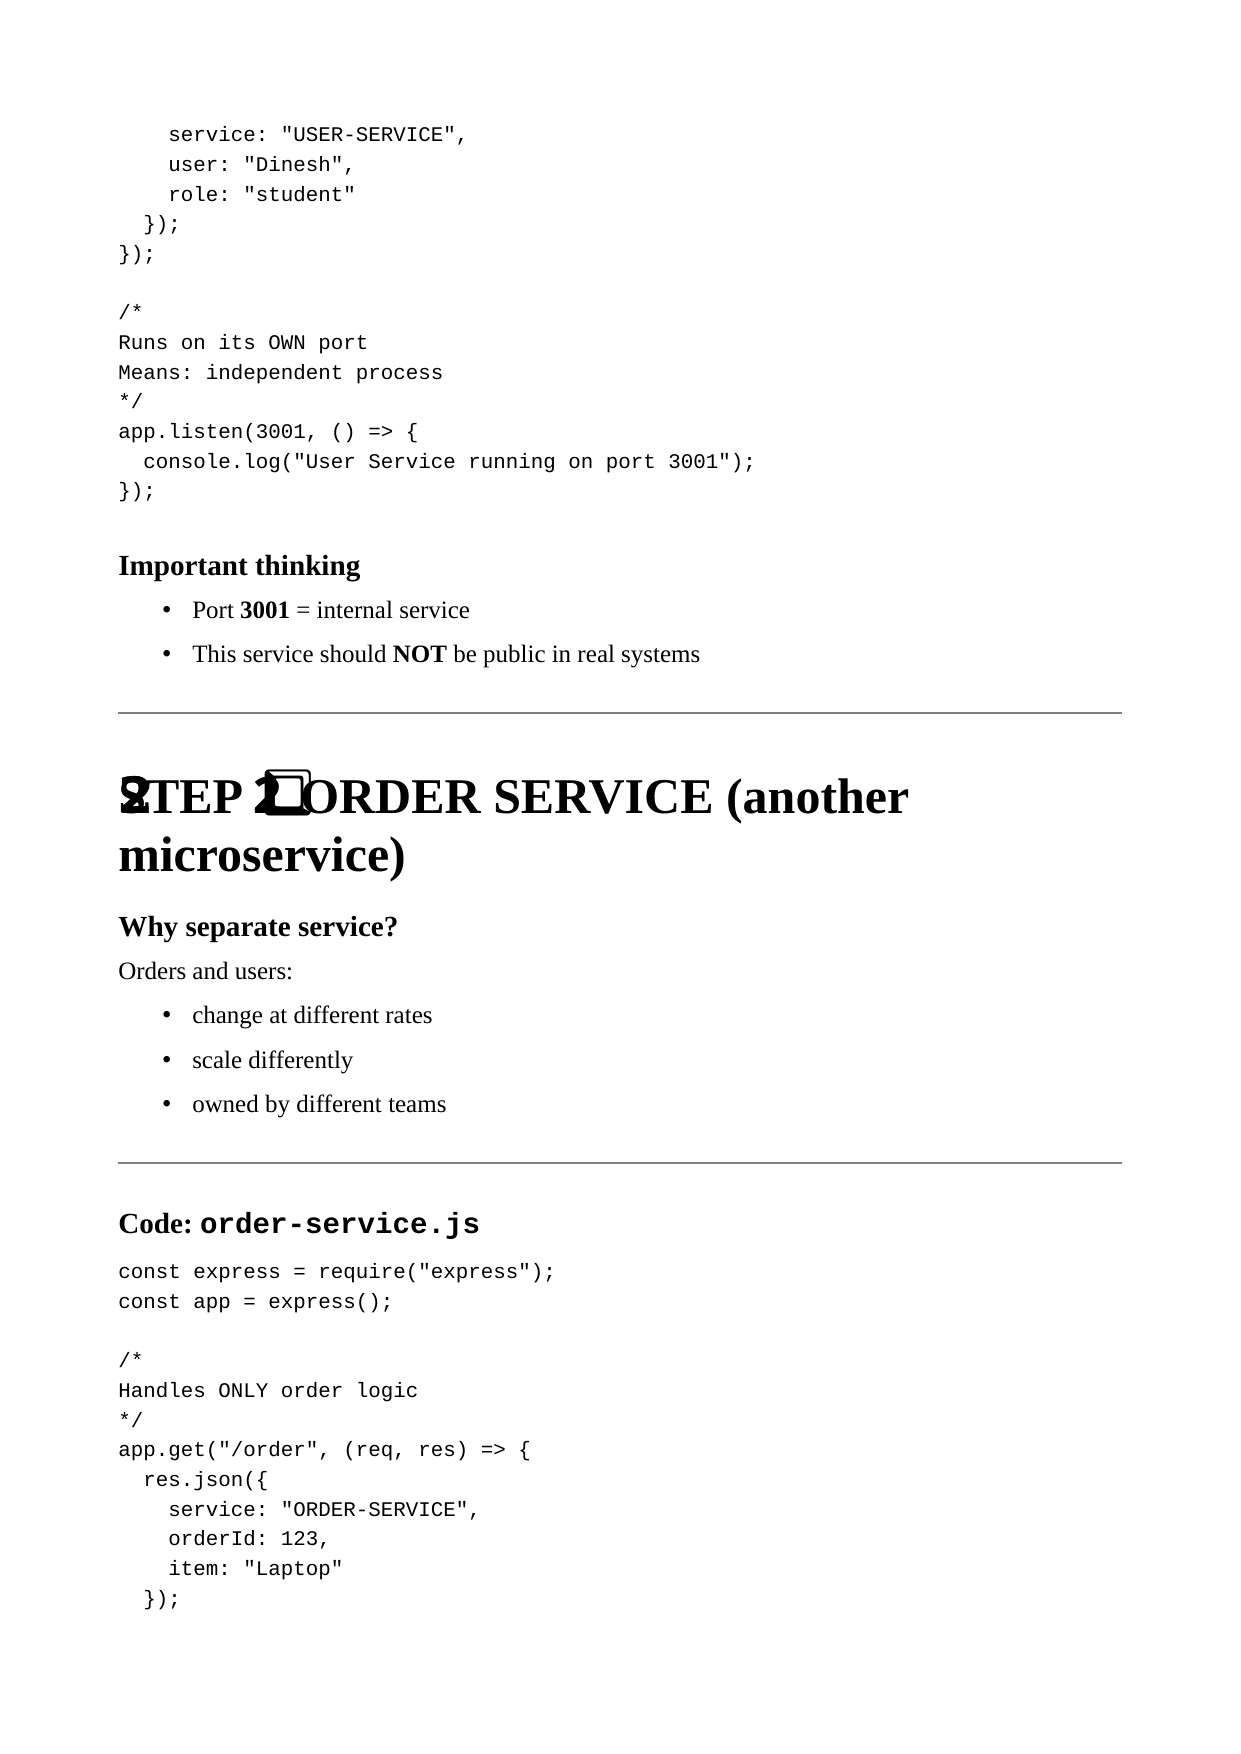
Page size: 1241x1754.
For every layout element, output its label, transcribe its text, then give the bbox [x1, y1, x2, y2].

list change at different rates [162, 1000, 1122, 1029]
subtitle Why separate service? [118, 909, 1122, 943]
list owned by different teams [162, 1088, 1122, 1118]
text }); [118, 207, 1122, 237]
text Handles ONLY order logic [118, 1374, 1122, 1404]
list Port 3001 = internal service [162, 594, 1122, 624]
text role: "student" [118, 177, 1122, 207]
subtitle Code: order-service.js [118, 1207, 1122, 1243]
text item: "Laptop" [118, 1552, 1122, 1582]
list scale differently [162, 1044, 1122, 1074]
text service: "USER-SERVICE", [118, 118, 1122, 148]
text }); [118, 237, 1122, 267]
text app.listen(3001, () => { [118, 415, 1122, 445]
text const express = require("express"); [118, 1255, 1122, 1285]
subtitle Important thinking [118, 548, 1122, 582]
text */ [118, 385, 1122, 415]
text Means: independent process [118, 356, 1122, 385]
text app.get("/order", (req, res) => { [118, 1433, 1122, 1463]
text }); [118, 1582, 1122, 1611]
text service: "ORDER-SERVICE", [118, 1493, 1122, 1522]
text user: "Dinesh", [118, 148, 1122, 177]
text const app = express(); [118, 1285, 1122, 1314]
text Orders and users: [118, 955, 1122, 985]
text /* [118, 296, 1122, 326]
text console.log("User Service running on port 3001"); [118, 445, 1122, 474]
text }); [118, 474, 1122, 504]
text res.json({ [118, 1463, 1122, 1493]
text Runs on its OWN port [118, 326, 1122, 356]
subtitle STEP 2️⃣ ORDER SERVICE (another microservice) [118, 767, 1122, 882]
text /* [118, 1344, 1122, 1374]
text */ [118, 1404, 1122, 1433]
list This service should NOT be public in real systems [162, 638, 1122, 668]
text orderId: 123, [118, 1522, 1122, 1552]
